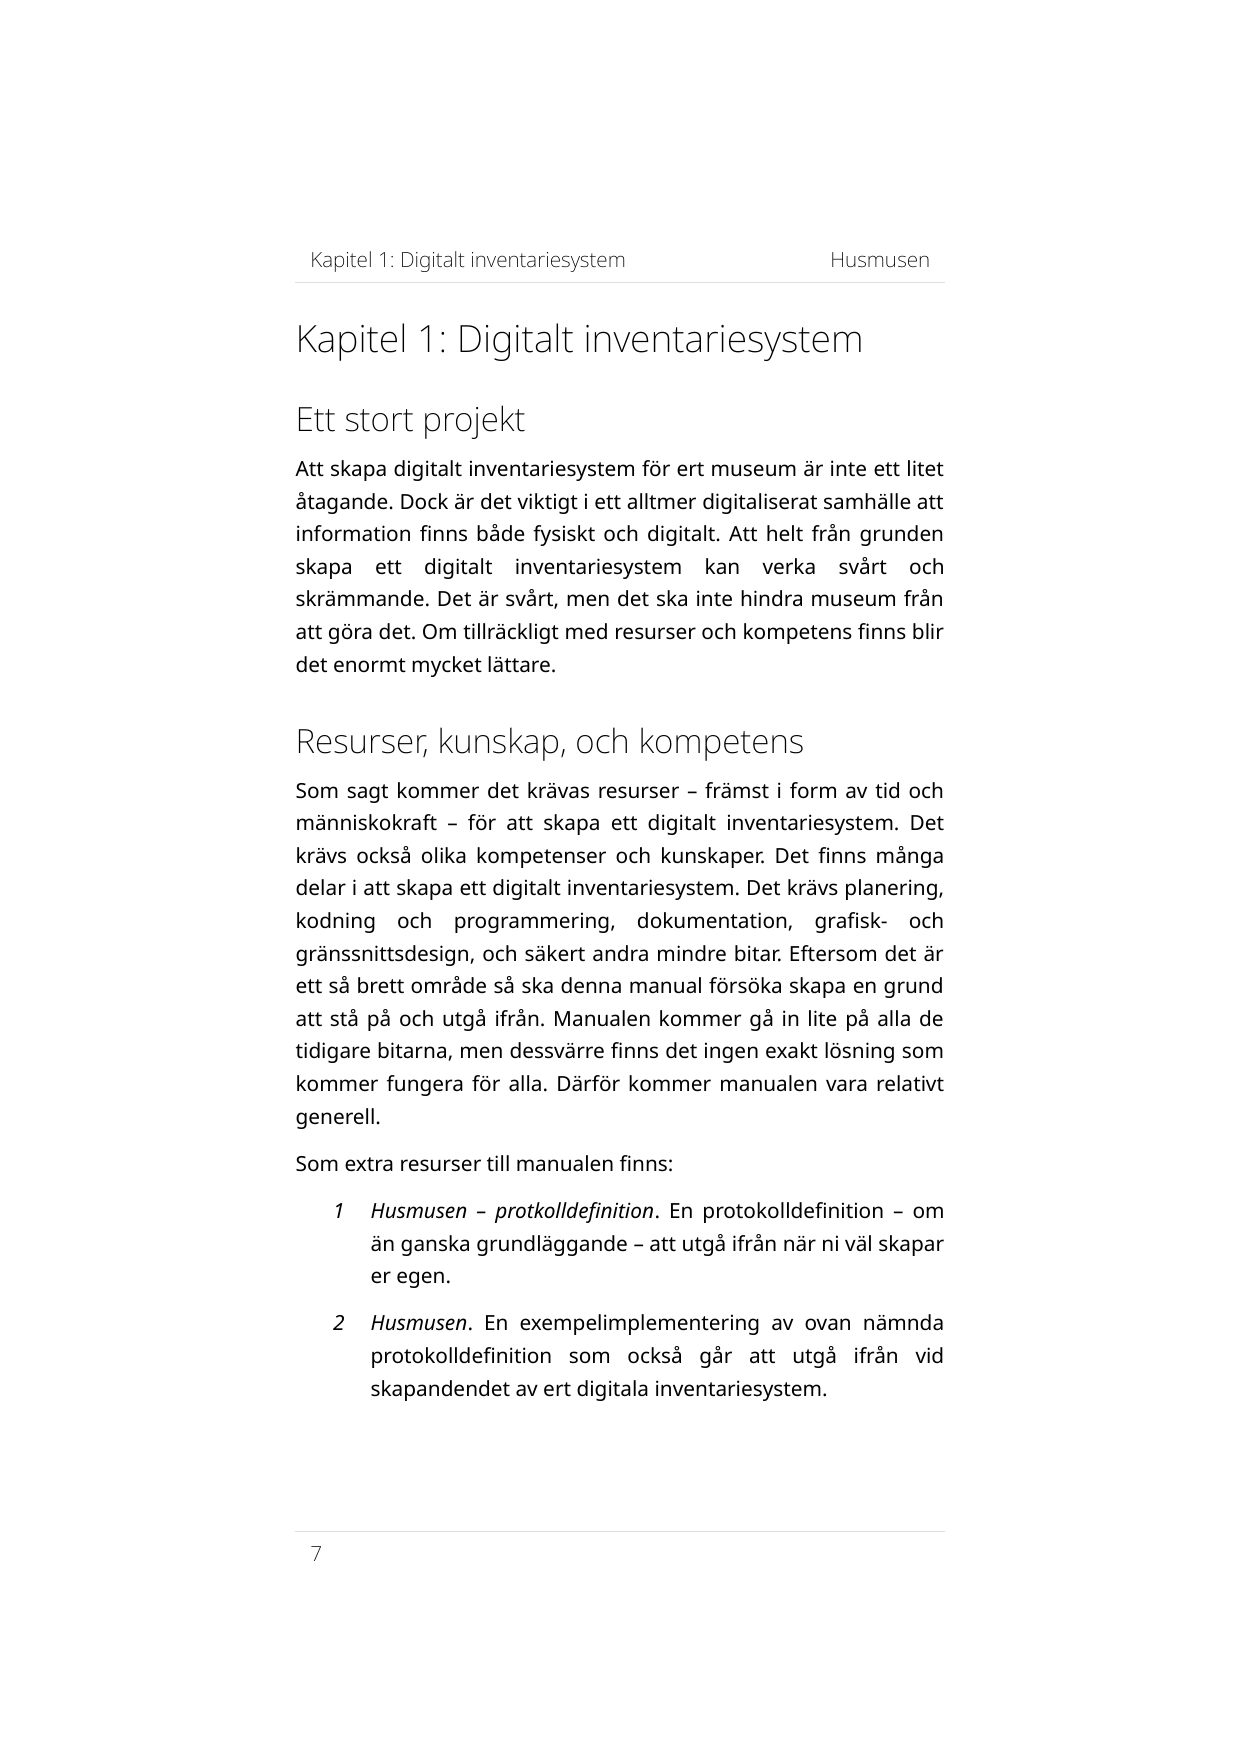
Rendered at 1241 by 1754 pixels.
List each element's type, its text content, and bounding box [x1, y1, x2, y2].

subtitle Ett stort projekt [295, 396, 945, 442]
subtitle Resurser, kunskap, och kompetens [295, 718, 945, 763]
text Som sagt kommer det krävas resurser – främst i form av tid och människokraft – för att skapa ett digitalt inventariesystem. Det krävs också olika kompetenser och kunskaper. Det finns många delar i att skapa ett digitalt inventariesystem. Det krävs planering, kodning och programmering, dokumentation, grafisk- och gränssnittsdesign, och säkert andra mindre bitar. Eftersom det är ett så brett område så ska denna manual försöka skapa en grund att stå på och utgå ifrån. Manualen kommer gå in lite på alla de tidigare bitarna, men dessvärre finns det ingen exakt lösning som kommer fungera för alla. Därför kommer manualen vara relativt generell. [295, 776, 945, 1130]
text Som extra resurser till manualen finns: [295, 1149, 945, 1177]
subtitle Kapitel 1: Digitalt inventariesystem [295, 312, 945, 363]
text Att skapa digitalt inventariesystem för ert museum är inte ett litet åtagande. Dock är det viktigt i ett alltmer digitaliserat samhälle att information finns både fysiskt och digitalt. Att helt från grunden skapa ett digitalt inventariesystem kan verka svårt och skrämmande. Det är svårt, men det ska inte hindra museum från att göra det. Om tillräckligt med resurser och kompetens finns blir det enormt mycket lättare. [295, 454, 945, 678]
list Husmusen. En exempelimplementering av ovan nämnda protokolldefinition som också går att utgå ifrån vid skapandendet av ert digitala inventariesystem. [333, 1308, 945, 1402]
list Husmusen – protkolldefinition. En protokolldefinition – om än ganska grundläggande – att utgå ifrån när ni väl skapar er egen. [333, 1196, 945, 1290]
